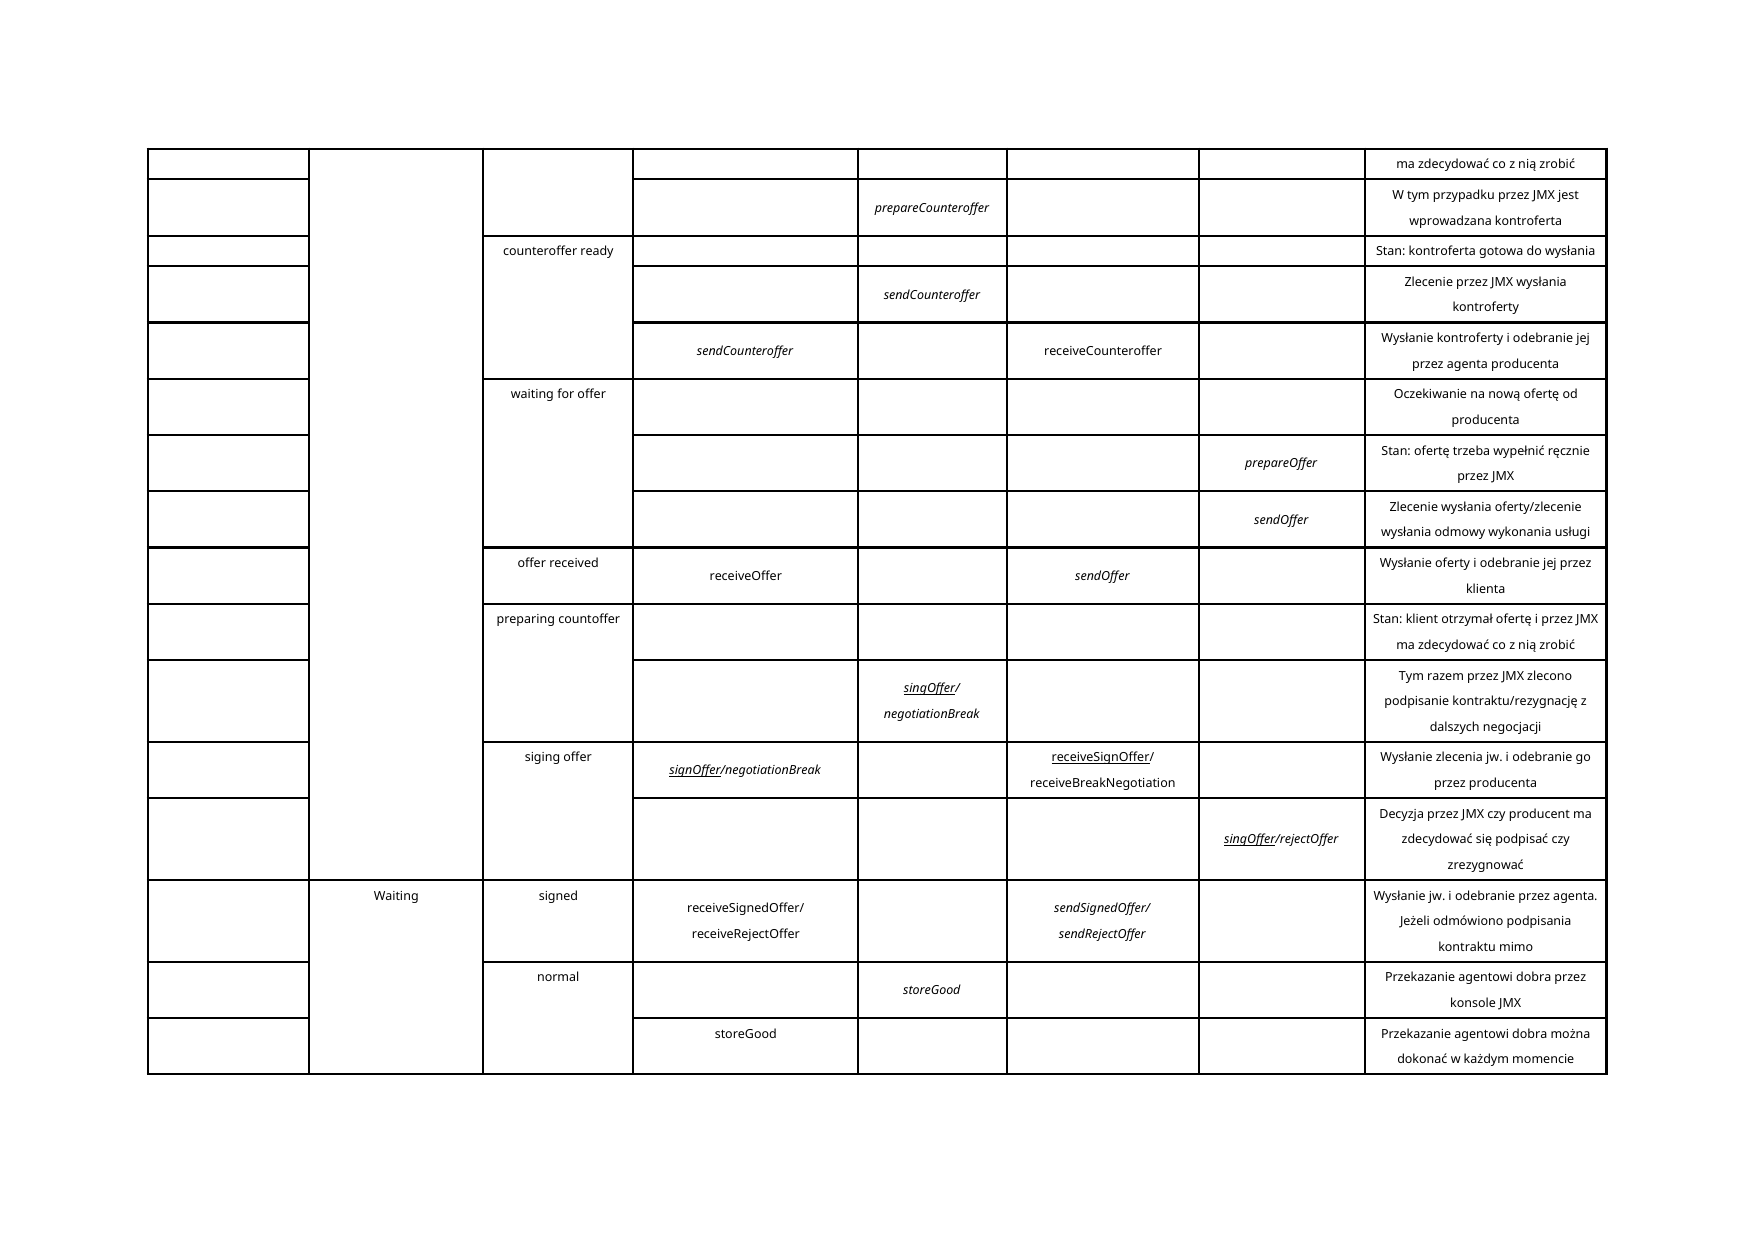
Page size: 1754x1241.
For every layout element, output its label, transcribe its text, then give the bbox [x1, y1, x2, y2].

table_cell [149, 799, 308, 879]
table_cell Stan: ofertę trzeba wypełnić ręcznie przez JMX [1366, 436, 1605, 490]
table_cell Zlecenie wysłania oferty/zlecenie wysłania odmowy wykonania usługi [1366, 492, 1605, 546]
table_cell singOffer/negotiationBreak [859, 661, 1006, 741]
table_cell waiting for offer [484, 380, 632, 546]
table_cell [1008, 436, 1198, 490]
table_cell sendCounteroffer [859, 267, 1006, 321]
table_cell [634, 605, 857, 659]
table_cell [1008, 1019, 1198, 1073]
table_cell [149, 324, 308, 378]
table_cell [859, 492, 1006, 546]
table_cell [149, 237, 308, 265]
table_cell receiveCounteroffer [1008, 324, 1198, 378]
table_cell [1008, 180, 1198, 234]
table_cell [1008, 963, 1198, 1017]
table_cell [149, 549, 308, 603]
table_cell [484, 150, 632, 234]
table_cell Waiting [310, 881, 482, 1073]
table_cell Stan: klient otrzymał ofertę i przez JMX ma zdecydować co z nią zrobić [1366, 605, 1605, 659]
table_cell sendCounteroffer [634, 324, 857, 378]
table_cell sendSignedOffer/sendRejectOffer [1008, 881, 1198, 961]
table_cell [859, 237, 1006, 265]
table_cell [1008, 150, 1198, 178]
table_cell [634, 436, 857, 490]
table_cell [310, 150, 482, 879]
table_cell siging offer [484, 743, 632, 879]
table_cell [1200, 180, 1364, 234]
table_cell [149, 1019, 308, 1073]
table_cell [149, 492, 308, 546]
table_cell [634, 380, 857, 434]
table_cell [1008, 237, 1198, 265]
table_cell [1008, 799, 1198, 879]
table_cell receiveSignOffer/receiveBreakNegotiation [1008, 743, 1198, 797]
table_cell Decyzja przez JMX czy producent ma zdecydować się podpisać czy zrezygnować [1366, 799, 1605, 879]
table_cell [1200, 237, 1364, 265]
table_cell [634, 492, 857, 546]
table_cell prepareOffer [1200, 436, 1364, 490]
table_cell [1008, 492, 1198, 546]
table_cell counteroffer ready [484, 237, 632, 378]
table_cell [859, 881, 1006, 961]
table_cell [1200, 380, 1364, 434]
table_cell [1200, 881, 1364, 961]
table_cell [1200, 324, 1364, 378]
table_cell [149, 267, 308, 321]
table_cell [149, 436, 308, 490]
table_cell [859, 1019, 1006, 1073]
table_cell [634, 180, 857, 234]
table_cell [149, 881, 308, 961]
table_cell [1008, 605, 1198, 659]
table_cell Przekazanie agentowi dobra przez konsole JMX [1366, 963, 1605, 1017]
table_cell [1200, 743, 1364, 797]
table_cell Stan: kontroferta gotowa do wysłania [1366, 237, 1605, 265]
table_cell W tym przypadku przez JMX jest wprowadzana kontroferta [1366, 180, 1605, 234]
table_cell [1008, 380, 1198, 434]
table_cell [859, 380, 1006, 434]
table_cell ma zdecydować co z nią zrobić [1366, 150, 1605, 178]
table_cell [634, 963, 857, 1017]
table_cell [859, 605, 1006, 659]
table_cell [1200, 150, 1364, 178]
table_cell [149, 150, 308, 178]
table_cell Oczekiwanie na nową ofertę od producenta [1366, 380, 1605, 434]
table_cell prepareCounteroffer [859, 180, 1006, 234]
table_cell [149, 661, 308, 741]
table_cell Wysłanie zlecenia jw. i odebranie go przez producenta [1366, 743, 1605, 797]
table_cell [634, 237, 857, 265]
table_cell [1200, 267, 1364, 321]
table_cell [859, 799, 1006, 879]
table_cell signOffer/negotiationBreak [634, 743, 857, 797]
table_cell [634, 799, 857, 879]
table_cell storeGood [859, 963, 1006, 1017]
table_cell singOffer/rejectOffer [1200, 799, 1364, 879]
table_cell offer received [484, 549, 632, 603]
table_cell [149, 743, 308, 797]
table_cell [859, 324, 1006, 378]
table_cell storeGood [634, 1019, 857, 1073]
table_cell receiveOffer [634, 549, 857, 603]
table_cell [859, 743, 1006, 797]
table_cell [859, 549, 1006, 603]
table_cell Przekazanie agentowi dobra można dokonać w każdym momencie [1366, 1019, 1605, 1073]
table_cell [149, 180, 308, 234]
table_cell Wysłanie oferty i odebranie jej przez klienta [1366, 549, 1605, 603]
table_cell [149, 963, 308, 1017]
table_cell preparing countoffer [484, 605, 632, 741]
table_cell receiveSignedOffer/receiveRejectOffer [634, 881, 857, 961]
table_cell sendOffer [1200, 492, 1364, 546]
table_cell [1008, 661, 1198, 741]
table_cell [1200, 1019, 1364, 1073]
table_cell sendOffer [1008, 549, 1198, 603]
table_cell [1200, 549, 1364, 603]
table_cell [149, 380, 308, 434]
table_cell [1200, 963, 1364, 1017]
table_cell [859, 436, 1006, 490]
table_cell [1200, 661, 1364, 741]
table_cell normal [484, 963, 632, 1073]
table_cell [1008, 267, 1198, 321]
table_cell Tym razem przez JMX zlecono podpisanie kontraktu/rezygnację z dalszych negocjacji [1366, 661, 1605, 741]
table_cell [149, 605, 308, 659]
table_cell [634, 150, 857, 178]
table_cell [1200, 605, 1364, 659]
table_cell [634, 661, 857, 741]
table_cell signed [484, 881, 632, 961]
table_cell Wysłanie jw. i odebranie przez agenta. Jeżeli odmówiono podpisania kontraktu mimo [1366, 881, 1605, 961]
table_cell [859, 150, 1006, 178]
table_cell Zlecenie przez JMX wysłania kontroferty [1366, 267, 1605, 321]
table_cell [634, 267, 857, 321]
table_cell Wysłanie kontroferty i odebranie jej przez agenta producenta [1366, 324, 1605, 378]
